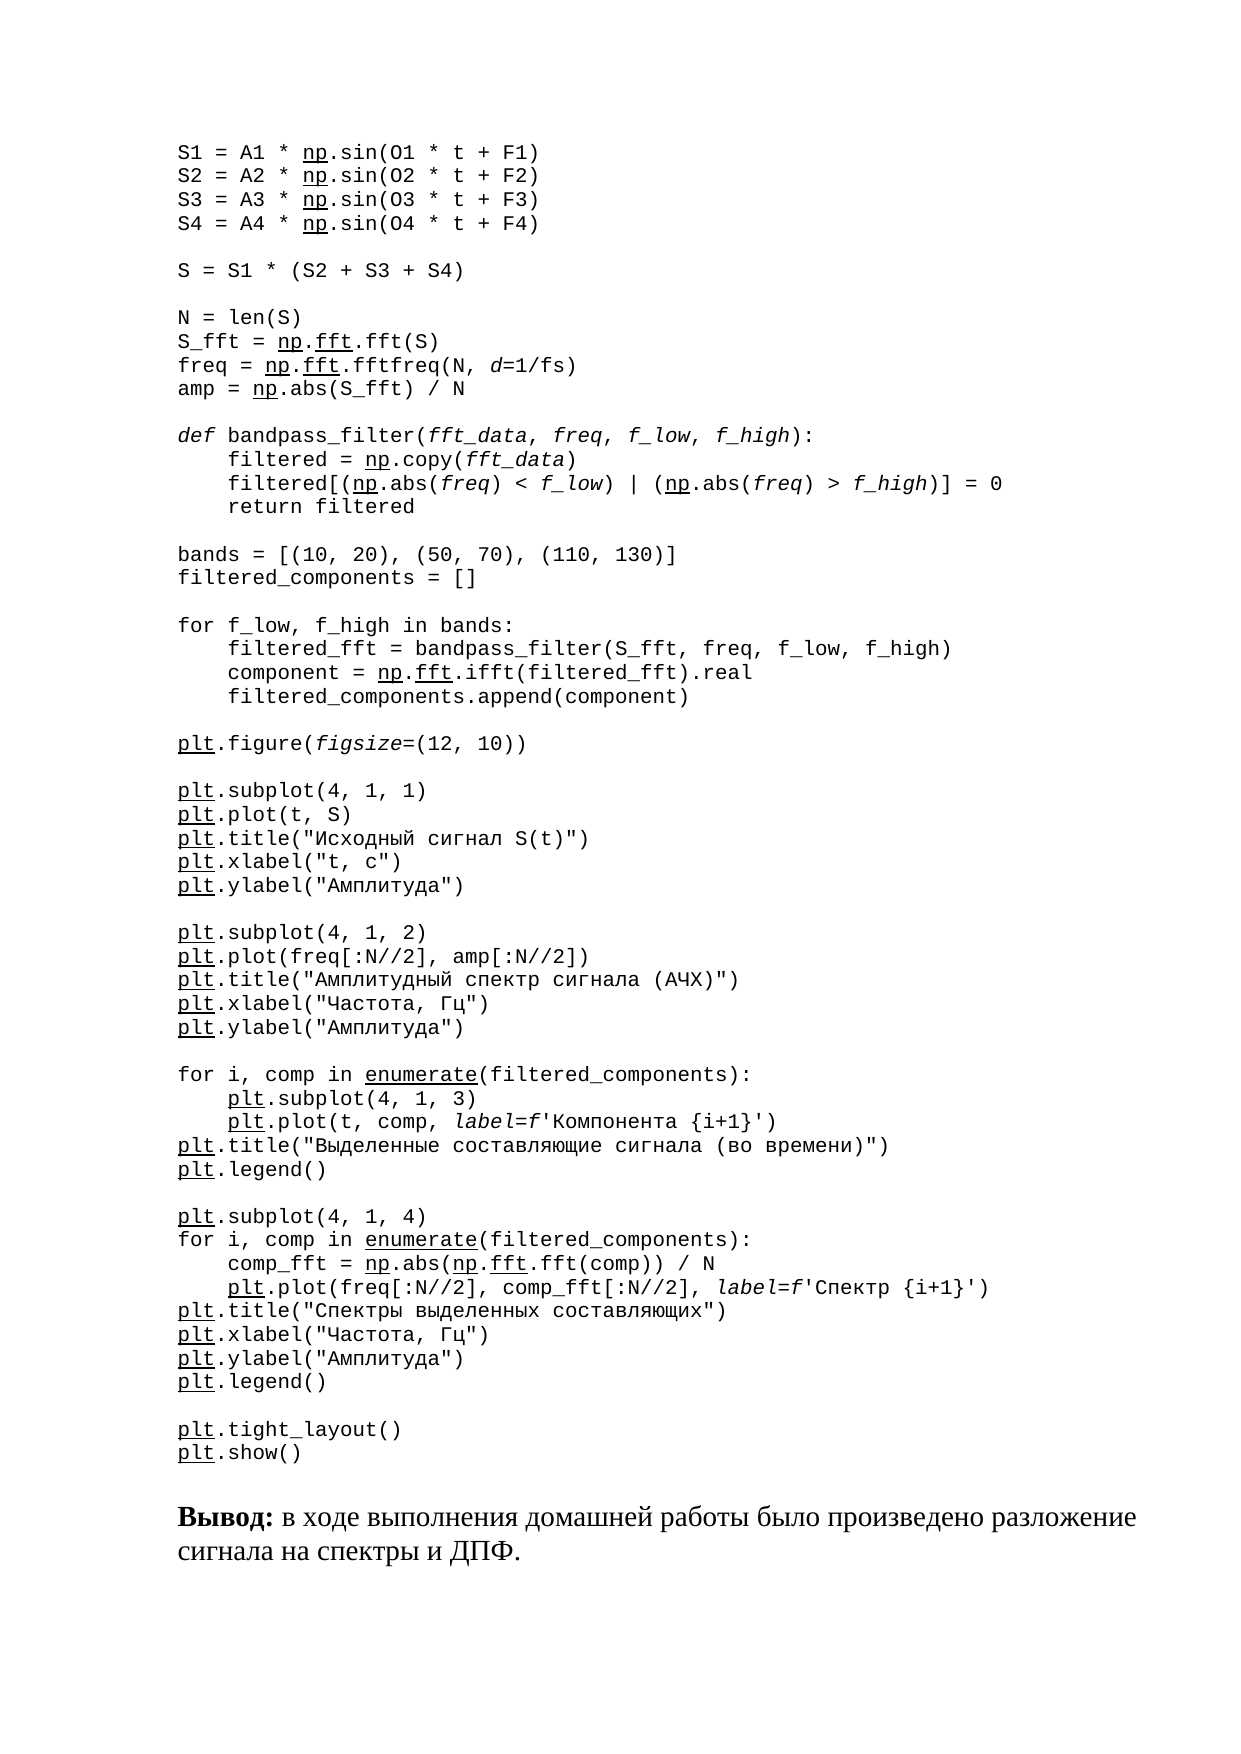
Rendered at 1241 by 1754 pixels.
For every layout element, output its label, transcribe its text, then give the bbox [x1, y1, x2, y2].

text S_fft = np.fft.fft(S) [177, 331, 1152, 354]
text return filtered [177, 496, 1152, 520]
text comp_fft = np.abs(np.fft.fft(comp)) / N [177, 1253, 1152, 1277]
text plt.ylabel("Амплитуда") [177, 1017, 1152, 1040]
text plt.subplot(4, 1, 1) [177, 780, 1152, 804]
text plt.subplot(4, 1, 4) [177, 1206, 1152, 1229]
text component = np.fft.ifft(filtered_fft).real [177, 662, 1152, 686]
text S4 = A4 * np.sin(O4 * t + F4) [177, 213, 1152, 236]
text filtered[(np.abs(freq) < f_low) | (np.abs(freq) > f_high)] = 0 [177, 473, 1152, 496]
text N = len(S) [177, 307, 1152, 331]
text S3 = A3 * np.sin(O3 * t + F3) [177, 189, 1152, 213]
text plt.subplot(4, 1, 2) [177, 922, 1152, 946]
text plt.title("Исходный сигнал S(t)") [177, 827, 1152, 851]
text plt.show() [177, 1442, 1152, 1466]
text plt.plot(freq[:N//2], amp[:N//2]) [177, 946, 1152, 969]
text plt.plot(t, S) [177, 804, 1152, 827]
text plt.ylabel("Амплитуда") [177, 1348, 1152, 1371]
text plt.ylabel("Амплитуда") [177, 875, 1152, 898]
text bands = [(10, 20), (50, 70), (110, 130)] [177, 544, 1152, 567]
text filtered_components.append(component) [177, 686, 1152, 709]
text plt.xlabel("t, c") [177, 851, 1152, 875]
text plt.xlabel("Частота, Гц") [177, 1324, 1152, 1348]
text plt.tight_layout() [177, 1419, 1152, 1442]
text filtered_components = [] [177, 567, 1152, 591]
text plt.subplot(4, 1, 3) [177, 1088, 1152, 1111]
text plt.legend() [177, 1158, 1152, 1182]
text plt.figure(figsize=(12, 10)) [177, 733, 1152, 757]
text plt.plot(freq[:N//2], comp_fft[:N//2], label=f'Спектр {i+1}') [177, 1277, 1152, 1300]
text plt.title("Спектры выделенных составляющих") [177, 1300, 1152, 1324]
text S = S1 * (S2 + S3 + S4) [177, 260, 1152, 284]
text freq = np.fft.fftfreq(N, d=1/fs) [177, 354, 1152, 378]
text S2 = A2 * np.sin(O2 * t + F2) [177, 165, 1152, 189]
text plt.xlabel("Частота, Гц") [177, 993, 1152, 1017]
text for f_low, f_high in bands: [177, 615, 1152, 638]
text plt.title("Амплитудный спектр сигнала (АЧХ)") [177, 969, 1152, 993]
text filtered = np.copy(fft_data) [177, 449, 1152, 473]
text for i, comp in enumerate(filtered_components): [177, 1229, 1152, 1253]
text S1 = A1 * np.sin(O1 * t + F1) [177, 142, 1152, 165]
text plt.plot(t, comp, label=f'Компонента {i+1}') [177, 1111, 1152, 1135]
text plt.legend() [177, 1371, 1152, 1395]
text filtered_fft = bandpass_filter(S_fft, freq, f_low, f_high) [177, 638, 1152, 662]
text amp = np.abs(S_fft) / N [177, 378, 1152, 402]
text for i, comp in enumerate(filtered_components): [177, 1064, 1152, 1088]
text Вывод: в ходе выполнения домашней работы было произведено разложение сигнала на спектры и ДПФ. [177, 1499, 1152, 1567]
text def bandpass_filter(fft_data, freq, f_low, f_high): [177, 426, 1152, 449]
text plt.title("Выделенные составляющие сигнала (во времени)") [177, 1135, 1152, 1158]
